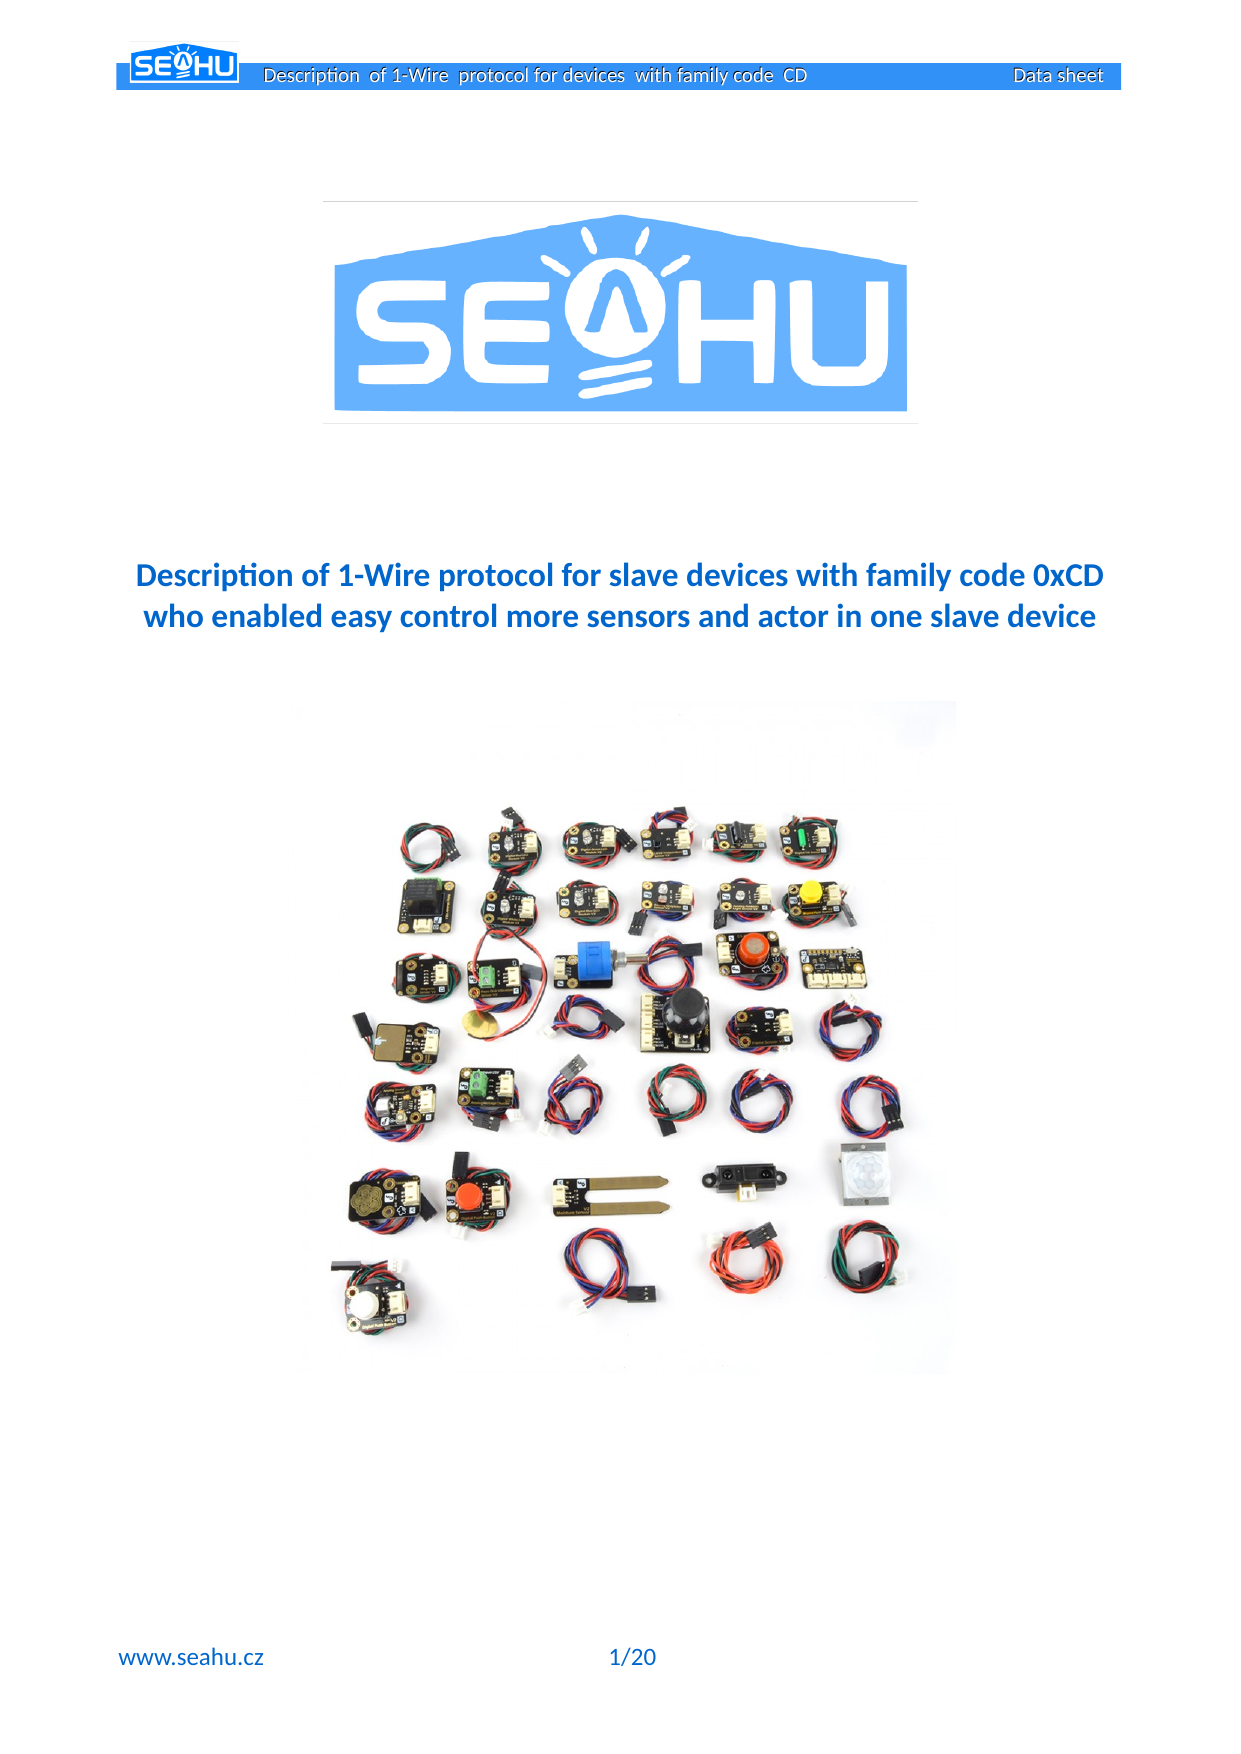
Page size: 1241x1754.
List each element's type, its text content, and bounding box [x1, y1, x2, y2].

picture [129, 41, 239, 83]
table_header [323, 201, 918, 424]
text Description of 1-Wire protocol for slave devices with family code 0xCD [118, 554, 1122, 595]
text who enabled easy control more sensors and actor in one slave device [118, 595, 1122, 636]
picture [284, 701, 957, 1374]
